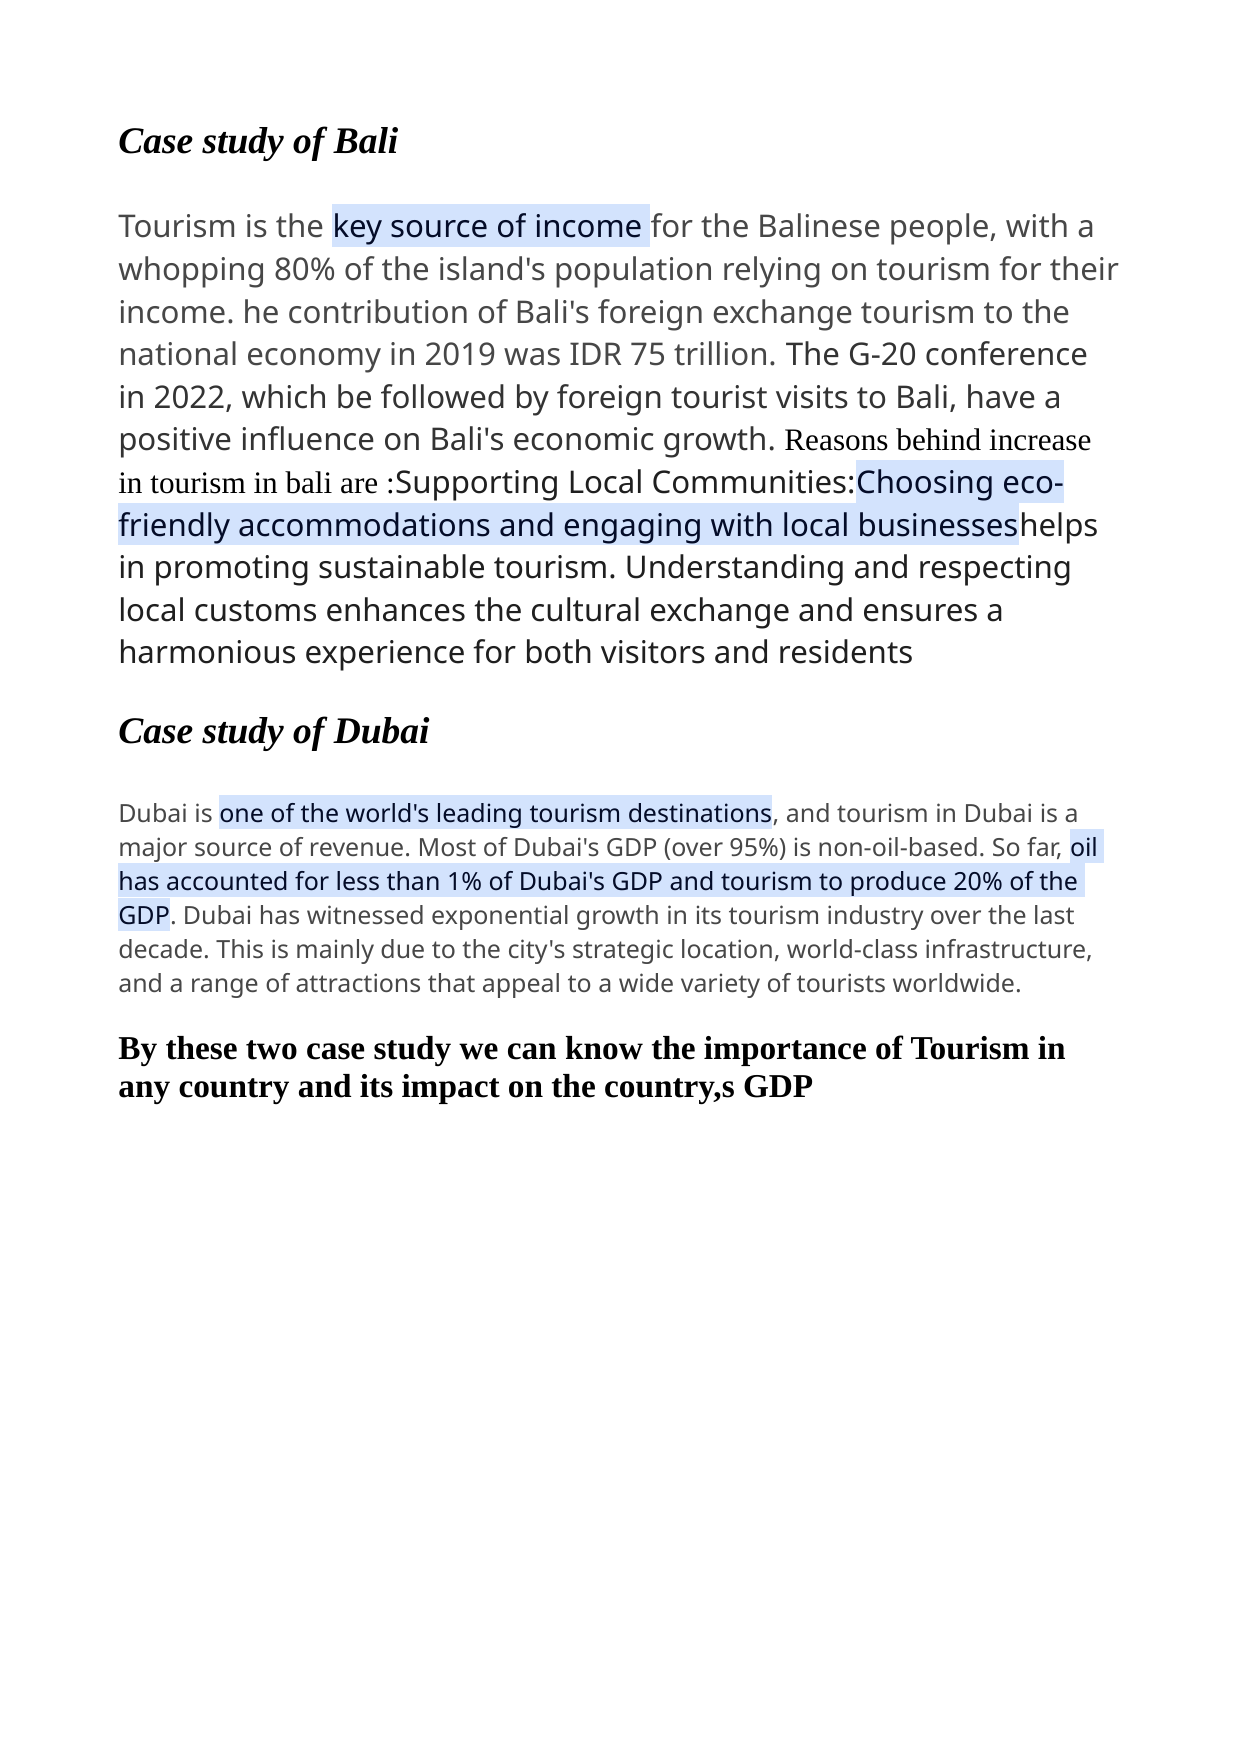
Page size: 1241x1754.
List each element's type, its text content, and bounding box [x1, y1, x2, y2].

text Case study of Bali [118, 118, 1122, 161]
text By these two case study we can know the importance of Tourism in any country and its impact on the country,s GDP [118, 1028, 1122, 1105]
text Case study of Dubai [118, 709, 1122, 752]
text Tourism is the key source of income for the Balinese people, with a whopping 80% of the island's population relying on tourism for their income. he contribution of Bali's foreign exchange tourism to the national economy in 2019 was IDR 75 trillion. The G-20 conference in 2022, which be followed by foreign tourist visits to Bali, have a positive influence on Bali's economic growth. Reasons behind increase in tourism in bali are :Supporting Local Communities:Choosing eco-friendly accommodations and engaging with local businesseshelps in promoting sustainable tourism. Understanding and respecting local customs enhances the cultural exchange and ensures a harmonious experience for both visitors and residents [118, 204, 1122, 673]
text Dubai is one of the world's leading tourism destinations, and tourism in Dubai is a major source of revenue. Most of Dubai's GDP (over 95%) is non-oil-based. So far, oil has accounted for less than 1% of Dubai's GDP and tourism to produce 20% of the GDP. Dubai has witnessed exponential growth in its tourism industry over the last decade. This is mainly due to the city's strategic location, world-class infrastructure, and a range of attractions that appeal to a wide variety of tourists worldwide. [118, 795, 1122, 999]
